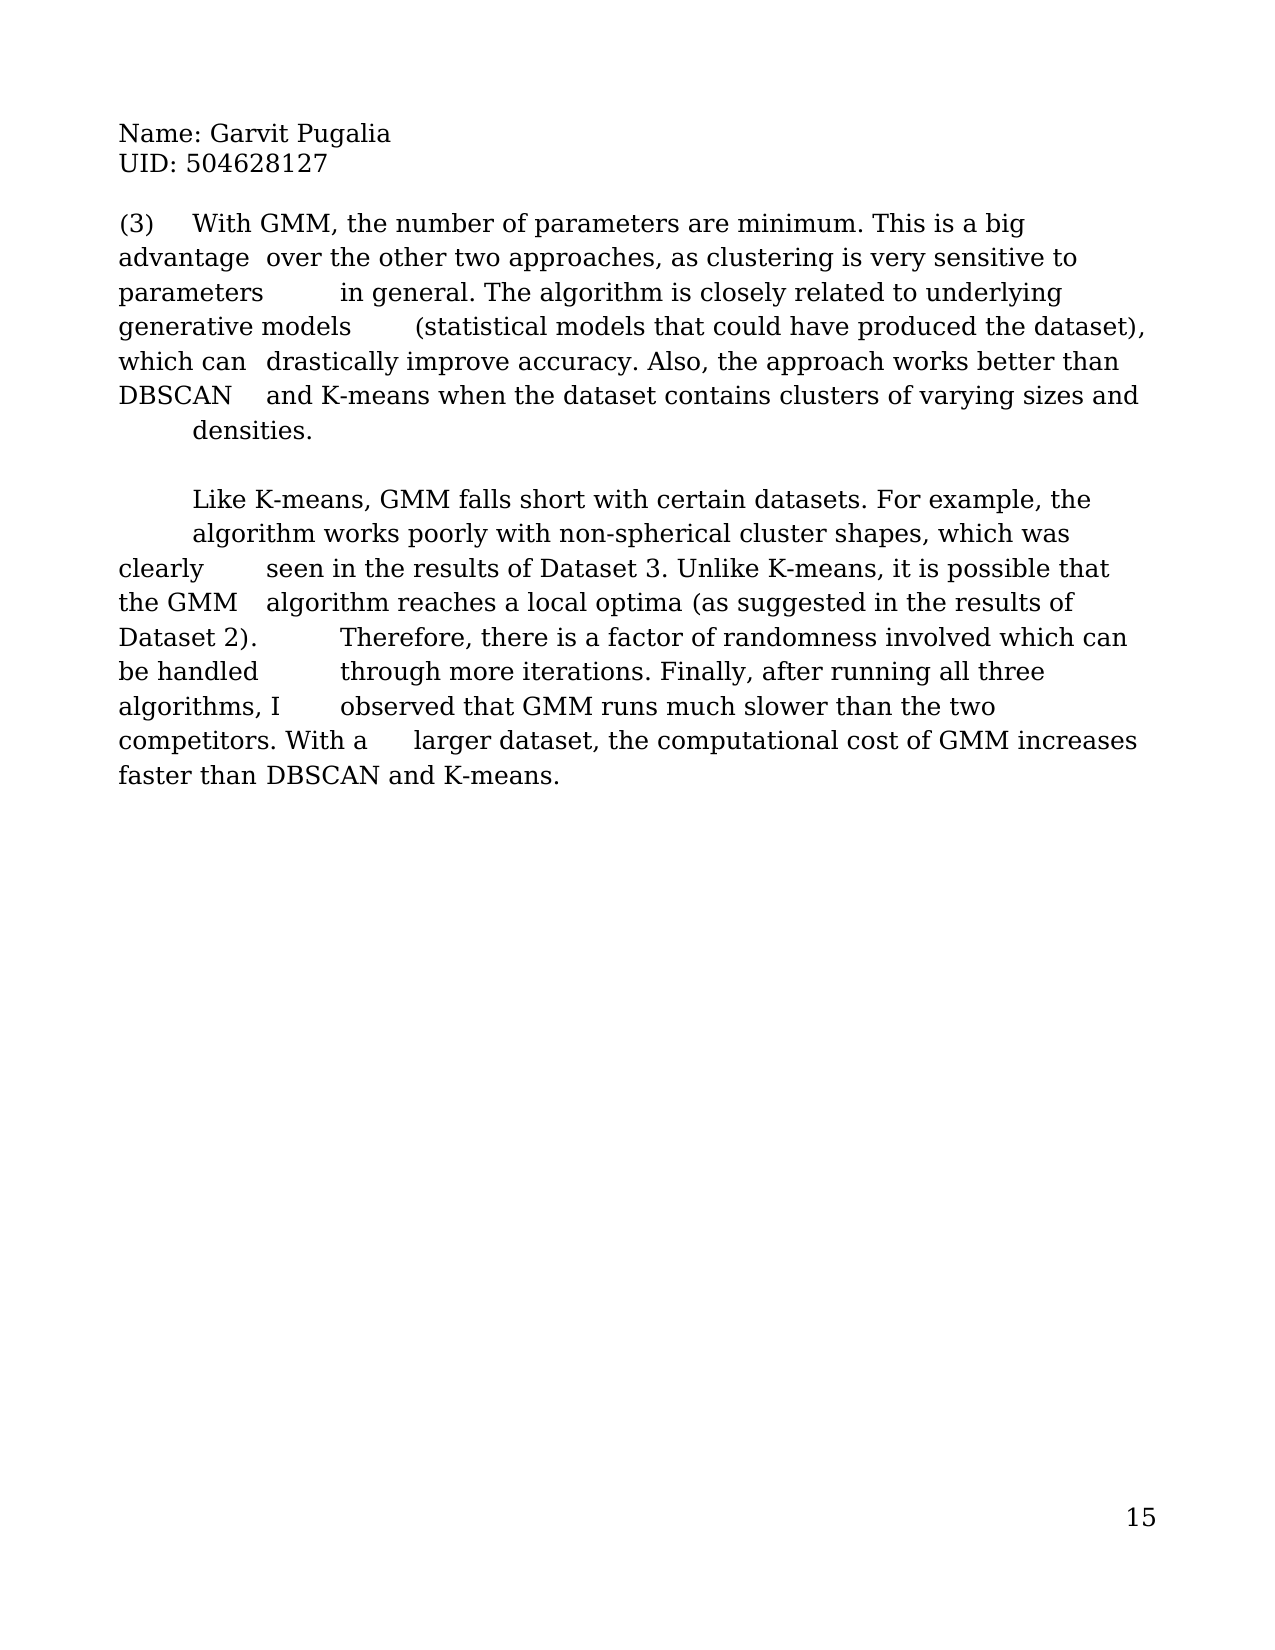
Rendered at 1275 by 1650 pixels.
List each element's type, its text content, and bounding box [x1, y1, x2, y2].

text Like K-means, GMM falls short with certain datasets. For example, the algorithm works poorly with non-spherical cluster shapes, which was clearly seen in the results of Dataset 3. Unlike K-means, it is possible that the GMM algorithm reaches a local optima (as suggested in the results of Dataset 2). Therefore, there is a factor of randomness involved which can be handled through more iterations. Finally, after running all three algorithms, I observed that GMM runs much slower than the two competitors. With a larger dataset, the computational cost of GMM increases faster than DBSCAN and K-means. [118, 483, 1157, 789]
text (3) With GMM, the number of parameters are minimum. This is a big advantage over the other two approaches, as clustering is very sensitive to parameters in general. The algorithm is closely related to underlying generative models (statistical models that could have produced the dataset), which can drastically improve accuracy. Also, the approach works better than DBSCAN and K-means when the dataset contains clusters of varying sizes and densities. [118, 208, 1157, 444]
